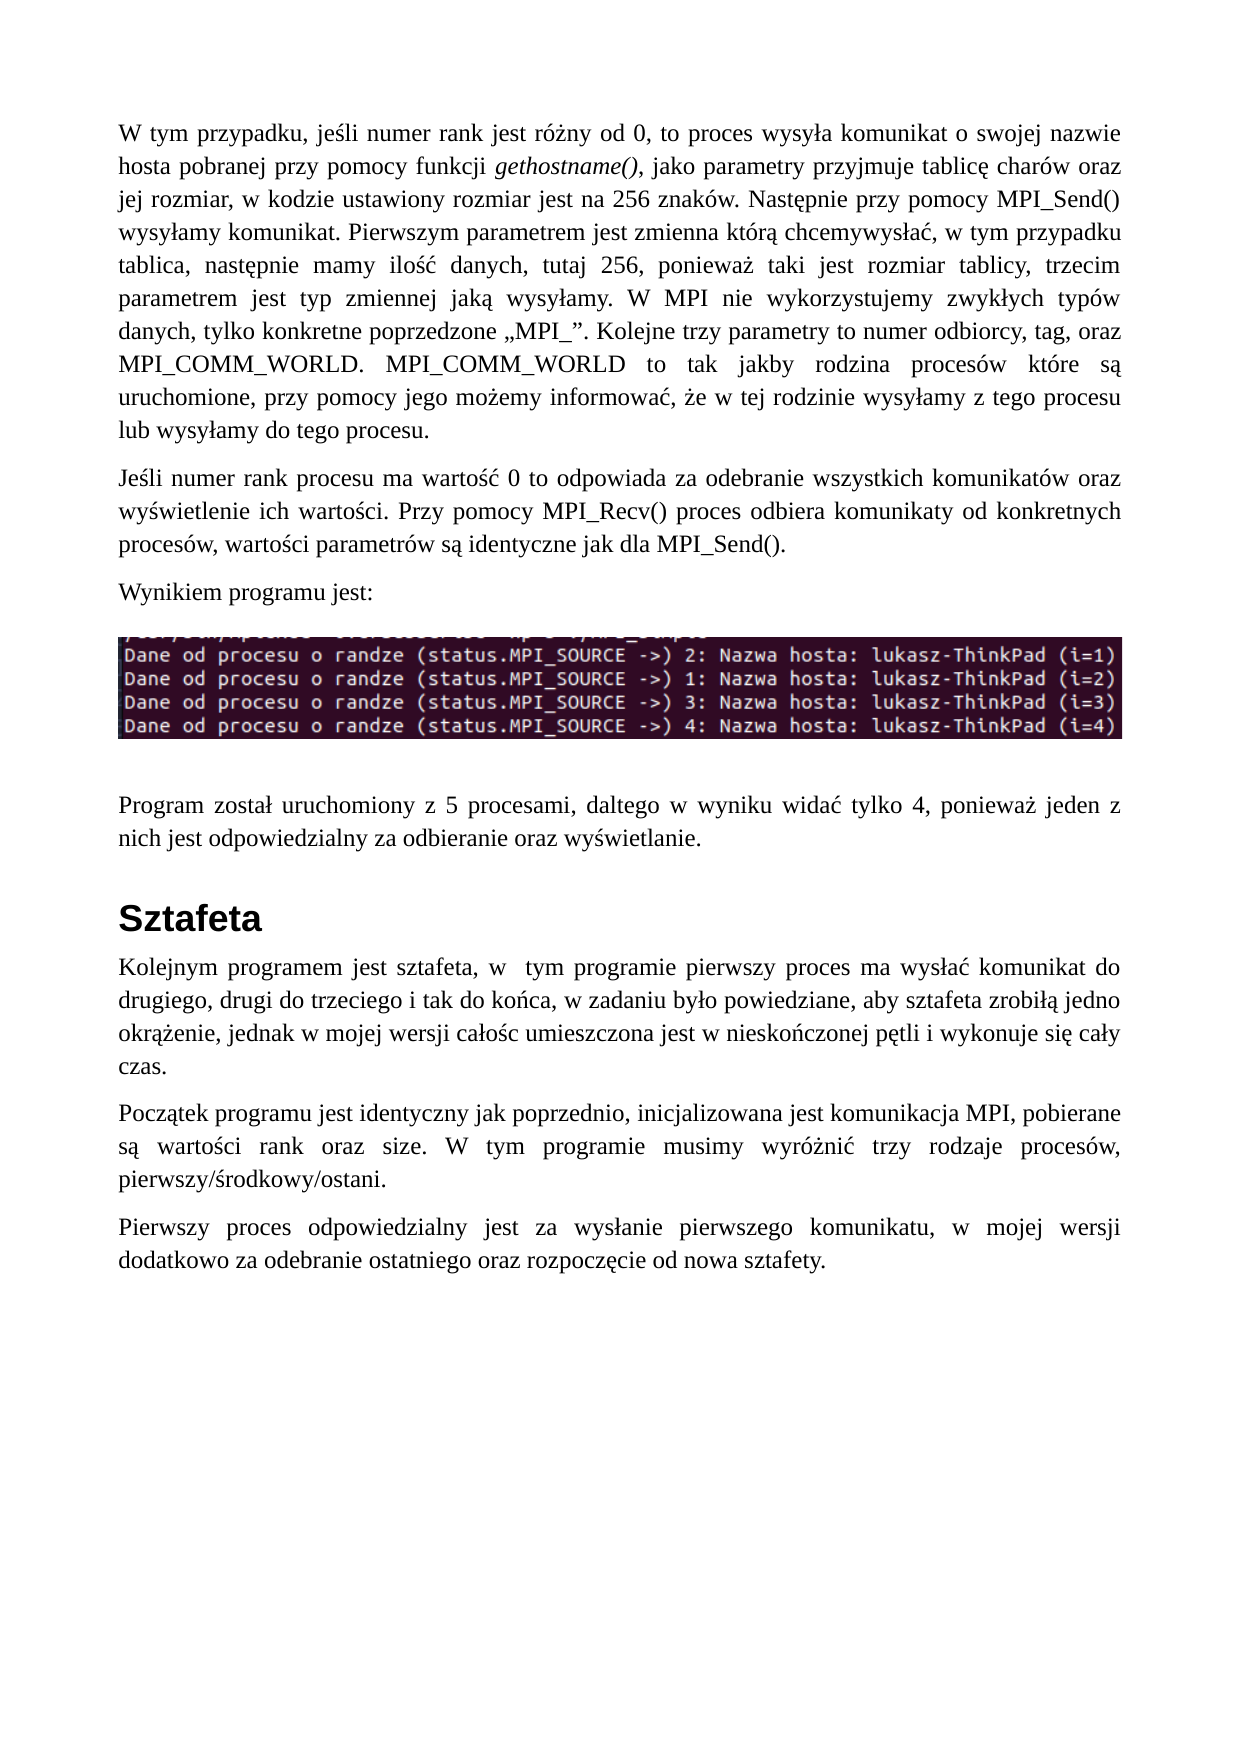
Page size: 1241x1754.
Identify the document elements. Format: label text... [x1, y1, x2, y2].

text Wynikiem programu jest: [118, 577, 1122, 605]
text Jeśli numer rank procesu ma wartość 0 to odpowiada za odebranie wszystkich komunikatów oraz wyświetlenie ich wartości. Przy pomocy MPI_Recv() proces odbiera komunikaty od konkretnych procesów, wartości parametrów są identyczne jak dla MPI_Send(). [118, 463, 1122, 558]
text Kolejnym programem jest sztafeta, w tym programie pierwszy proces ma wysłać komunikat do drugiego, drugi do trzeciego i tak do końca, w zadaniu było powiedziane, aby sztafeta zrobiłą jedno okrążenie, jednak w mojej wersji całośc umieszczona jest w nieskończonej pętli i wykonuje się cały czas. [118, 952, 1122, 1079]
text W tym przypadku, jeśli numer rank jest różny od 0, to proces wysyła komunikat o swojej nazwie hosta pobranej przy pomocy funkcji gethostname(), jako parametry przyjmuje tablicę charów oraz jej rozmiar, w kodzie ustawiony rozmiar jest na 256 znaków. Następnie przy pomocy MPI_Send() wysyłamy komunikat. Pierwszym parametrem jest zmienna którą chcemywysłać, w tym przypadku tablica, następnie mamy ilość danych, tutaj 256, ponieważ taki jest rozmiar tablicy, trzecim parametrem jest typ zmiennej jaką wysyłamy. W MPI nie wykorzystujemy zwykłych typów danych, tylko konkretne poprzedzone „MPI_”. Kolejne trzy parametry to numer odbiorcy, tag, oraz MPI_COMM_WORLD. MPI_COMM_WORLD to tak jakby rodzina procesów które są uruchomione, przy pomocy jego możemy informować, że w tej rodzinie wysyłamy z tego procesu lub wysyłamy do tego procesu. [118, 118, 1122, 444]
picture [118, 637, 1123, 739]
text Program został uruchomiony z 5 procesami, daltego w wyniku widać tylko 4, ponieważ jeden z nich jest odpowiedzialny za odbieranie oraz wyświetlanie. [118, 791, 1122, 852]
subtitle Sztafeta [118, 896, 1122, 939]
text Początek programu jest identyczny jak poprzednio, inicjalizowana jest komunikacja MPI, pobierane są wartości rank oraz size. W tym programie musimy wyróżnić trzy rodzaje procesów, pierwszy/środkowy/ostani. [118, 1098, 1122, 1193]
text Pierwszy proces odpowiedzialny jest za wysłanie pierwszego komunikatu, w mojej wersji dodatkowo za odebranie ostatniego oraz rozpoczęcie od nowa sztafety. [118, 1212, 1122, 1274]
